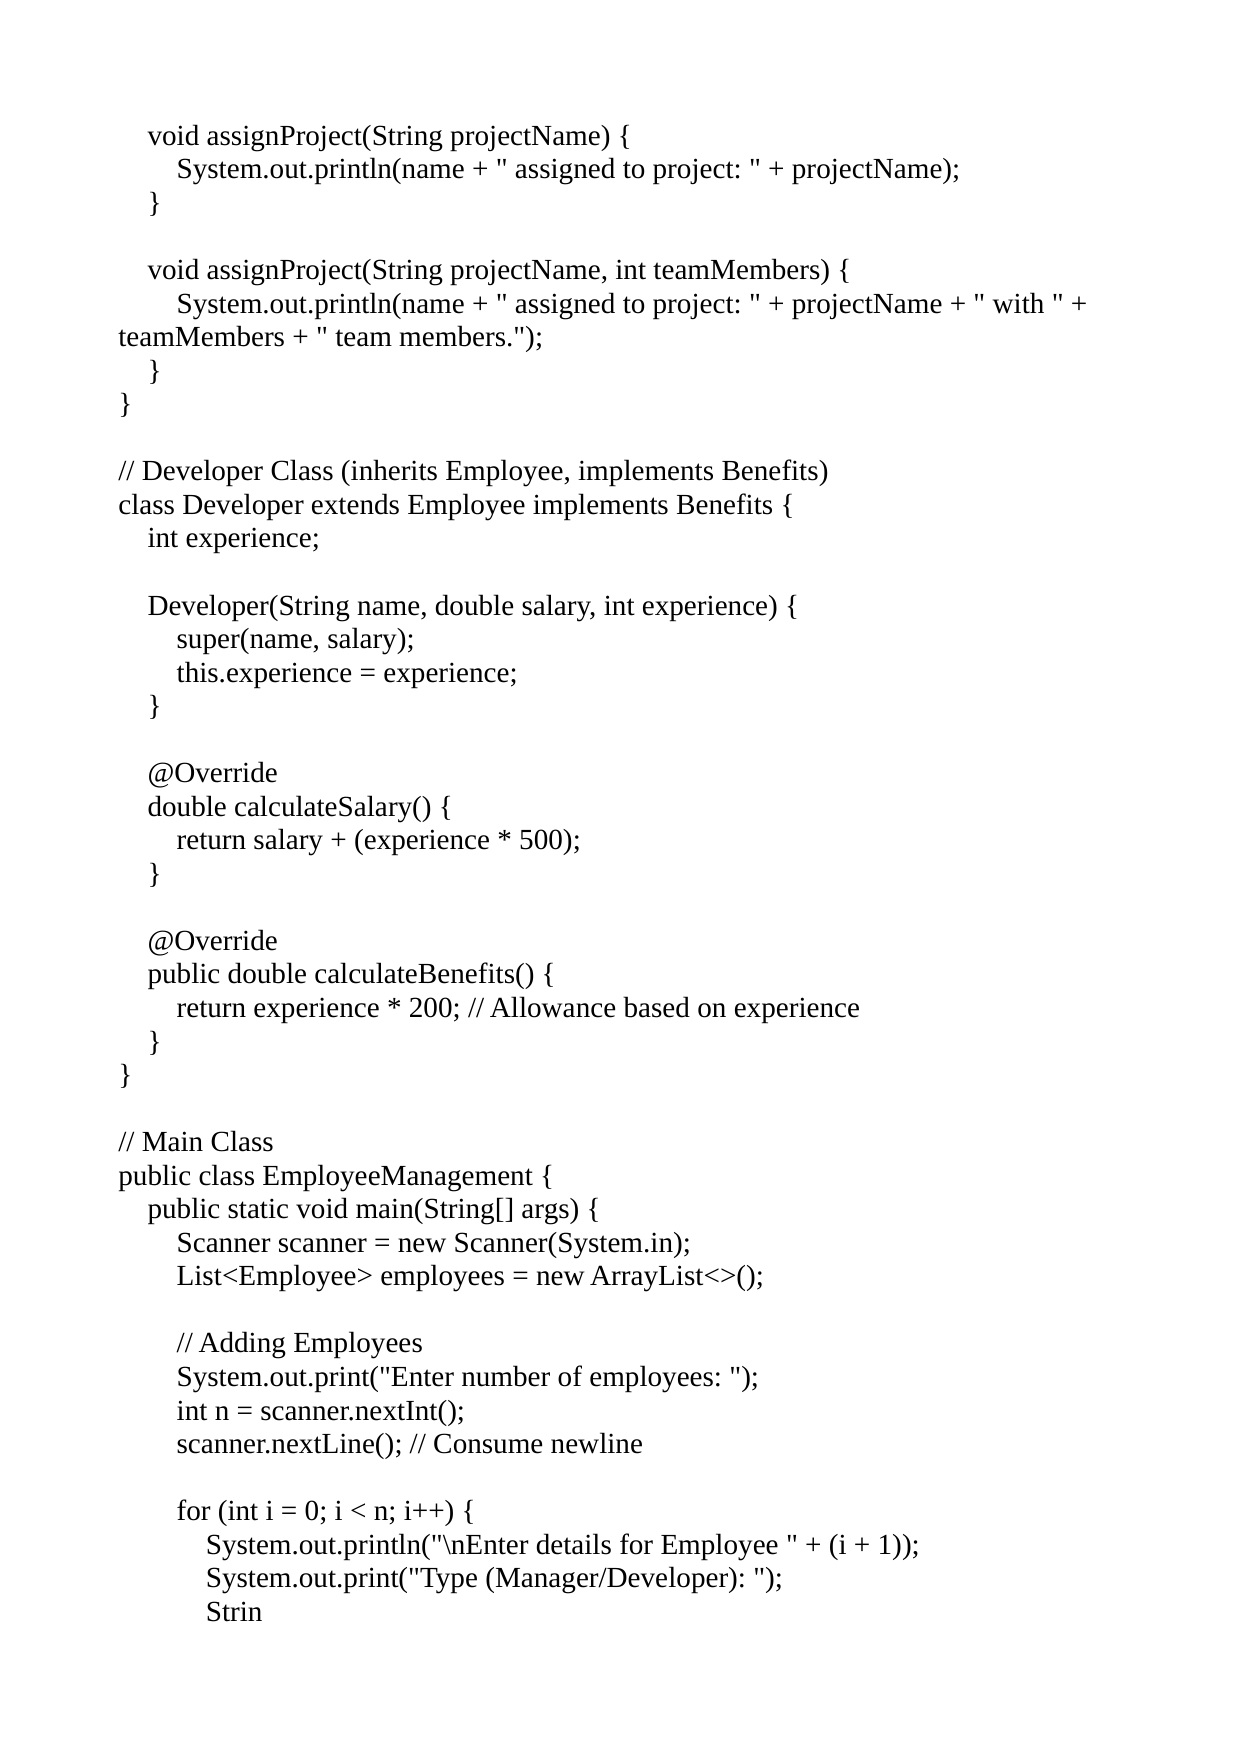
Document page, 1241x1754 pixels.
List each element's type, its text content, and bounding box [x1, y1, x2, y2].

text public class EmployeeManagement { [118, 1158, 1122, 1191]
text scanner.nextLine(); // Consume newline [118, 1426, 1122, 1460]
text // Adding Employees [118, 1326, 1122, 1359]
text // Developer Class (inherits Employee, implements Benefits) [118, 453, 1122, 487]
text double calculateSalary() { [118, 789, 1122, 822]
text Strin [118, 1594, 1122, 1627]
text } [118, 386, 1122, 420]
text } [118, 1024, 1122, 1057]
text Developer(String name, double salary, int experience) { [118, 588, 1122, 621]
text this.experience = experience; [118, 655, 1122, 688]
text } [118, 688, 1122, 722]
text for (int i = 0; i < n; i++) { [118, 1493, 1122, 1527]
text List<Employee> employees = new ArrayList<>(); [118, 1258, 1122, 1292]
text @Override [118, 755, 1122, 789]
text } [118, 1057, 1122, 1091]
text System.out.print("Type (Manager/Developer): "); [118, 1560, 1122, 1594]
text return experience * 200; // Allowance based on experience [118, 990, 1122, 1024]
text class Developer extends Employee implements Benefits { [118, 487, 1122, 521]
text public static void main(String[] args) { [118, 1191, 1122, 1225]
text void assignProject(String projectName, int teamMembers) { [118, 252, 1122, 286]
text public double calculateBenefits() { [118, 957, 1122, 990]
text void assignProject(String projectName) { [118, 118, 1122, 152]
text } [118, 185, 1122, 219]
text int n = scanner.nextInt(); [118, 1393, 1122, 1426]
text } [118, 353, 1122, 386]
text System.out.println(name + " assigned to project: " + projectName); [118, 152, 1122, 185]
text System.out.println(name + " assigned to project: " + projectName + " with " + teamMembers + " team members."); [118, 286, 1122, 353]
text System.out.println("\nEnter details for Employee " + (i + 1)); [118, 1527, 1122, 1560]
text // Main Class [118, 1124, 1122, 1158]
text int experience; [118, 521, 1122, 554]
text super(name, salary); [118, 621, 1122, 655]
text @Override [118, 923, 1122, 957]
text Scanner scanner = new Scanner(System.in); [118, 1225, 1122, 1258]
text } [118, 856, 1122, 889]
text return salary + (experience * 500); [118, 822, 1122, 856]
text System.out.print("Enter number of employees: "); [118, 1359, 1122, 1393]
